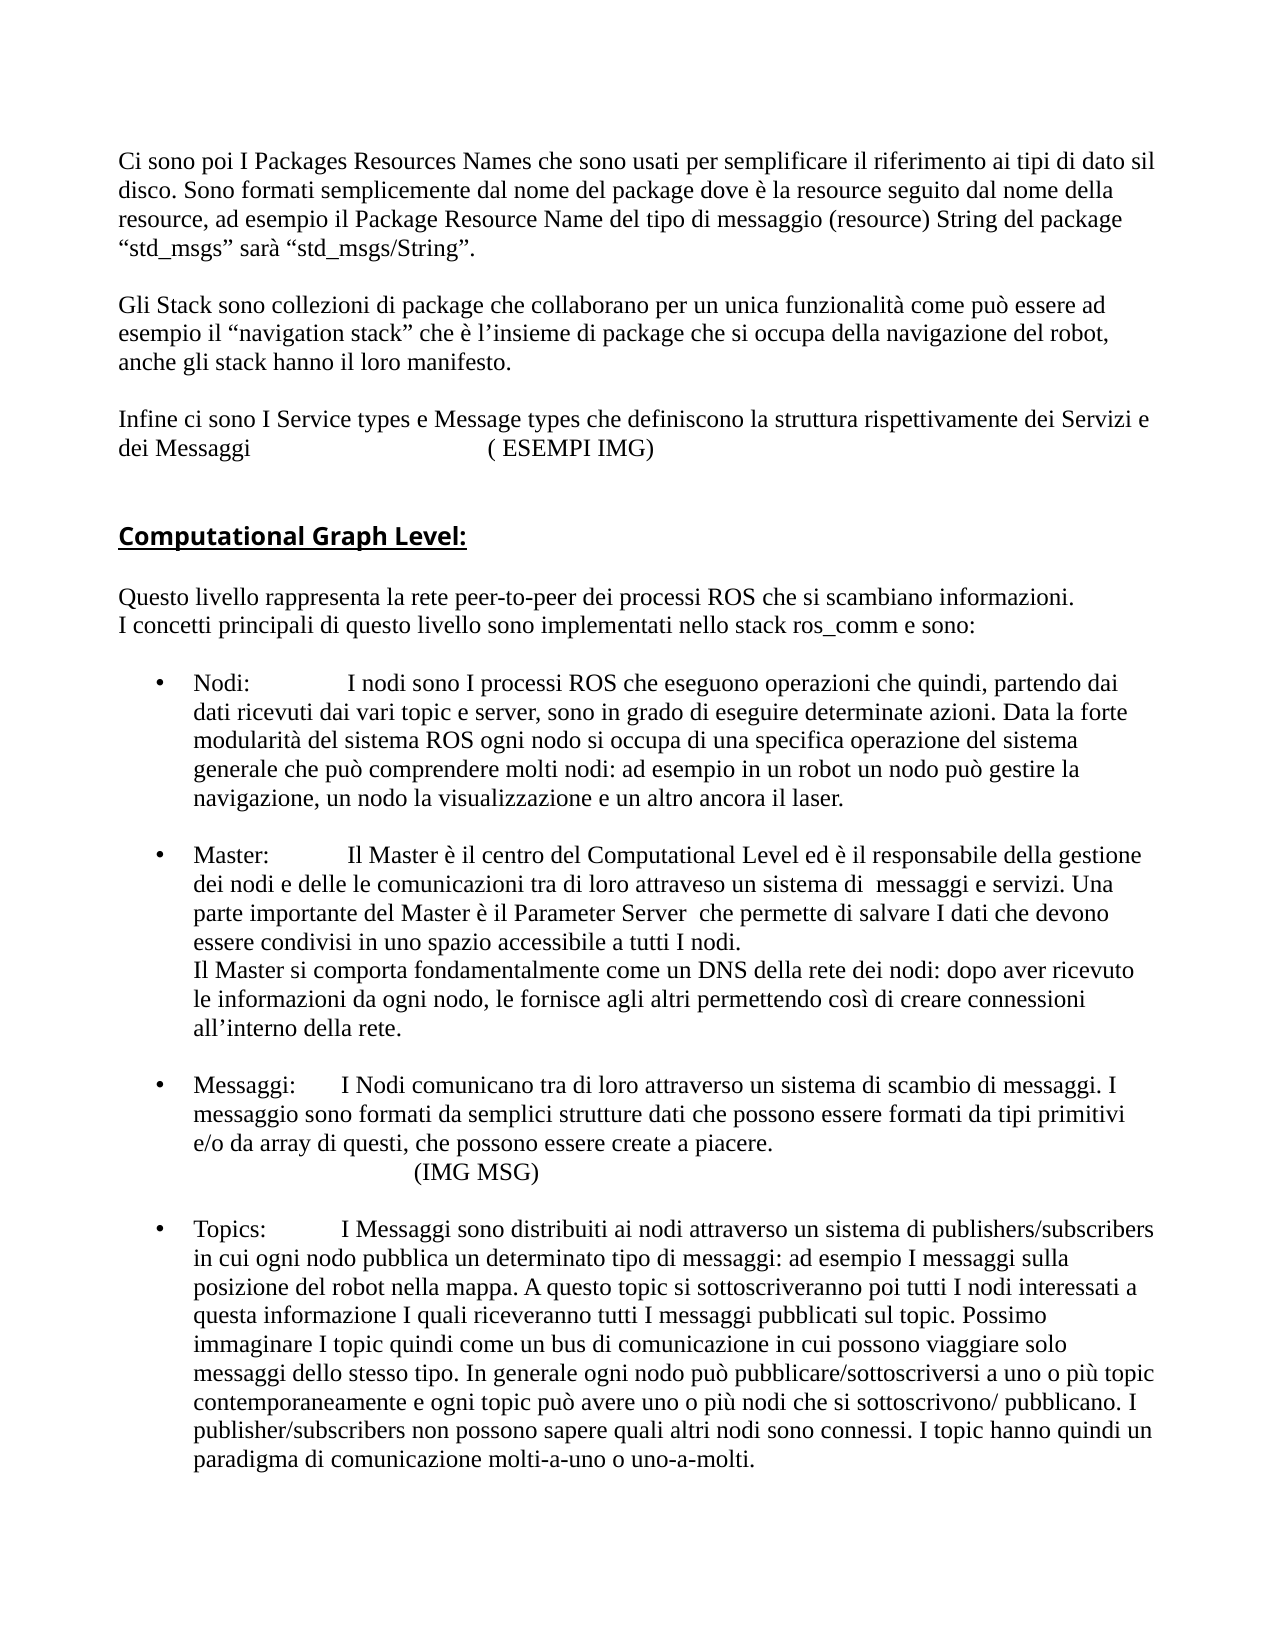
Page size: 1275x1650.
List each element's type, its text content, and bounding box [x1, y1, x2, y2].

text Gli Stack sono collezioni di package che collaborano per un unica funzionalità come può essere ad esempio il “navigation stack” che è l’insieme di package che si occupa della navigazione del robot, anche gli stack hanno il loro manifesto. [118, 290, 1157, 376]
list Il Master si comporta fondamentalmente come un DNS della rete dei nodi: dopo aver ricevuto le informazioni da ogni nodo, le fornisce agli altri permettendo così di creare connessioni all’interno della rete. [156, 956, 1157, 1042]
text I concetti principali di questo livello sono implementati nello stack ros_comm e sono: [118, 611, 1157, 639]
text Infine ci sono I Service types e Message types che definiscono la struttura rispettivamente dei Servizi e dei Messaggi ( ESEMPI IMG) [118, 404, 1157, 462]
list Messaggi: I Nodi comunicano tra di loro attraverso un sistema di scambio di messaggi. I messaggio sono formati da semplici strutture dati che possono essere formati da tipi primitivi e/o da array di questi, che possono essere create a piacere. [156, 1071, 1157, 1157]
list Nodi: I nodi sono I processi ROS che eseguono operazioni che quindi, partendo dai dati ricevuti dai vari topic e server, sono in grado di eseguire determinate azioni. Data la forte modularità del sistema ROS ogni nodo si occupa di una specifica operazione del sistema generale che può comprendere molti nodi: ad esempio in un robot un nodo può gestire la navigazione, un nodo la visualizzazione e un altro ancora il laser. [156, 668, 1157, 812]
text Ci sono poi I Packages Resources Names che sono usati per semplificare il riferimento ai tipi di dato sil disco. Sono formati semplicemente dal nome del package dove è la resource seguito dal nome della resource, ad esempio il Package Resource Name del tipo di messaggio (resource) String del package “std_msgs” sarà “std_msgs/String”. [118, 146, 1157, 261]
text Questo livello rappresenta la rete peer-to-peer dei processi ROS che si scambiano informazioni. [118, 582, 1157, 611]
text Computational Graph Level: [118, 519, 1157, 553]
list Topics: I Messaggi sono distribuiti ai nodi attraverso un sistema di publishers/subscribers in cui ogni nodo pubblica un determinato tipo di messaggi: ad esempio I messaggi sulla posizione del robot nella mappa. A questo topic si sottoscriveranno poi tutti I nodi interessati a questa informazione I quali riceveranno tutti I messaggi pubblicati sul topic. Possimo immaginare I topic quindi come un bus di comunicazione in cui possono viaggiare solo messaggi dello stesso tipo. In generale ogni nodo può pubblicare/sottoscriversi a uno o più topic contemporaneamente e ogni topic può avere uno o più nodi che si sottoscrivono/ pubblicano. I publisher/subscribers non possono sapere quali altri nodi sono connessi. I topic hanno quindi un paradigma di comunicazione molti-a-uno o uno-a-molti. [156, 1214, 1157, 1473]
text (IMG MSG) [118, 1157, 1157, 1186]
list Master: Il Master è il centro del Computational Level ed è il responsabile della gestione dei nodi e delle le comunicazioni tra di loro attraveso un sistema di messaggi e servizi. Una parte importante del Master è il Parameter Server che permette di salvare I dati che devono essere condivisi in uno spazio accessibile a tutti I nodi. [156, 841, 1157, 956]
